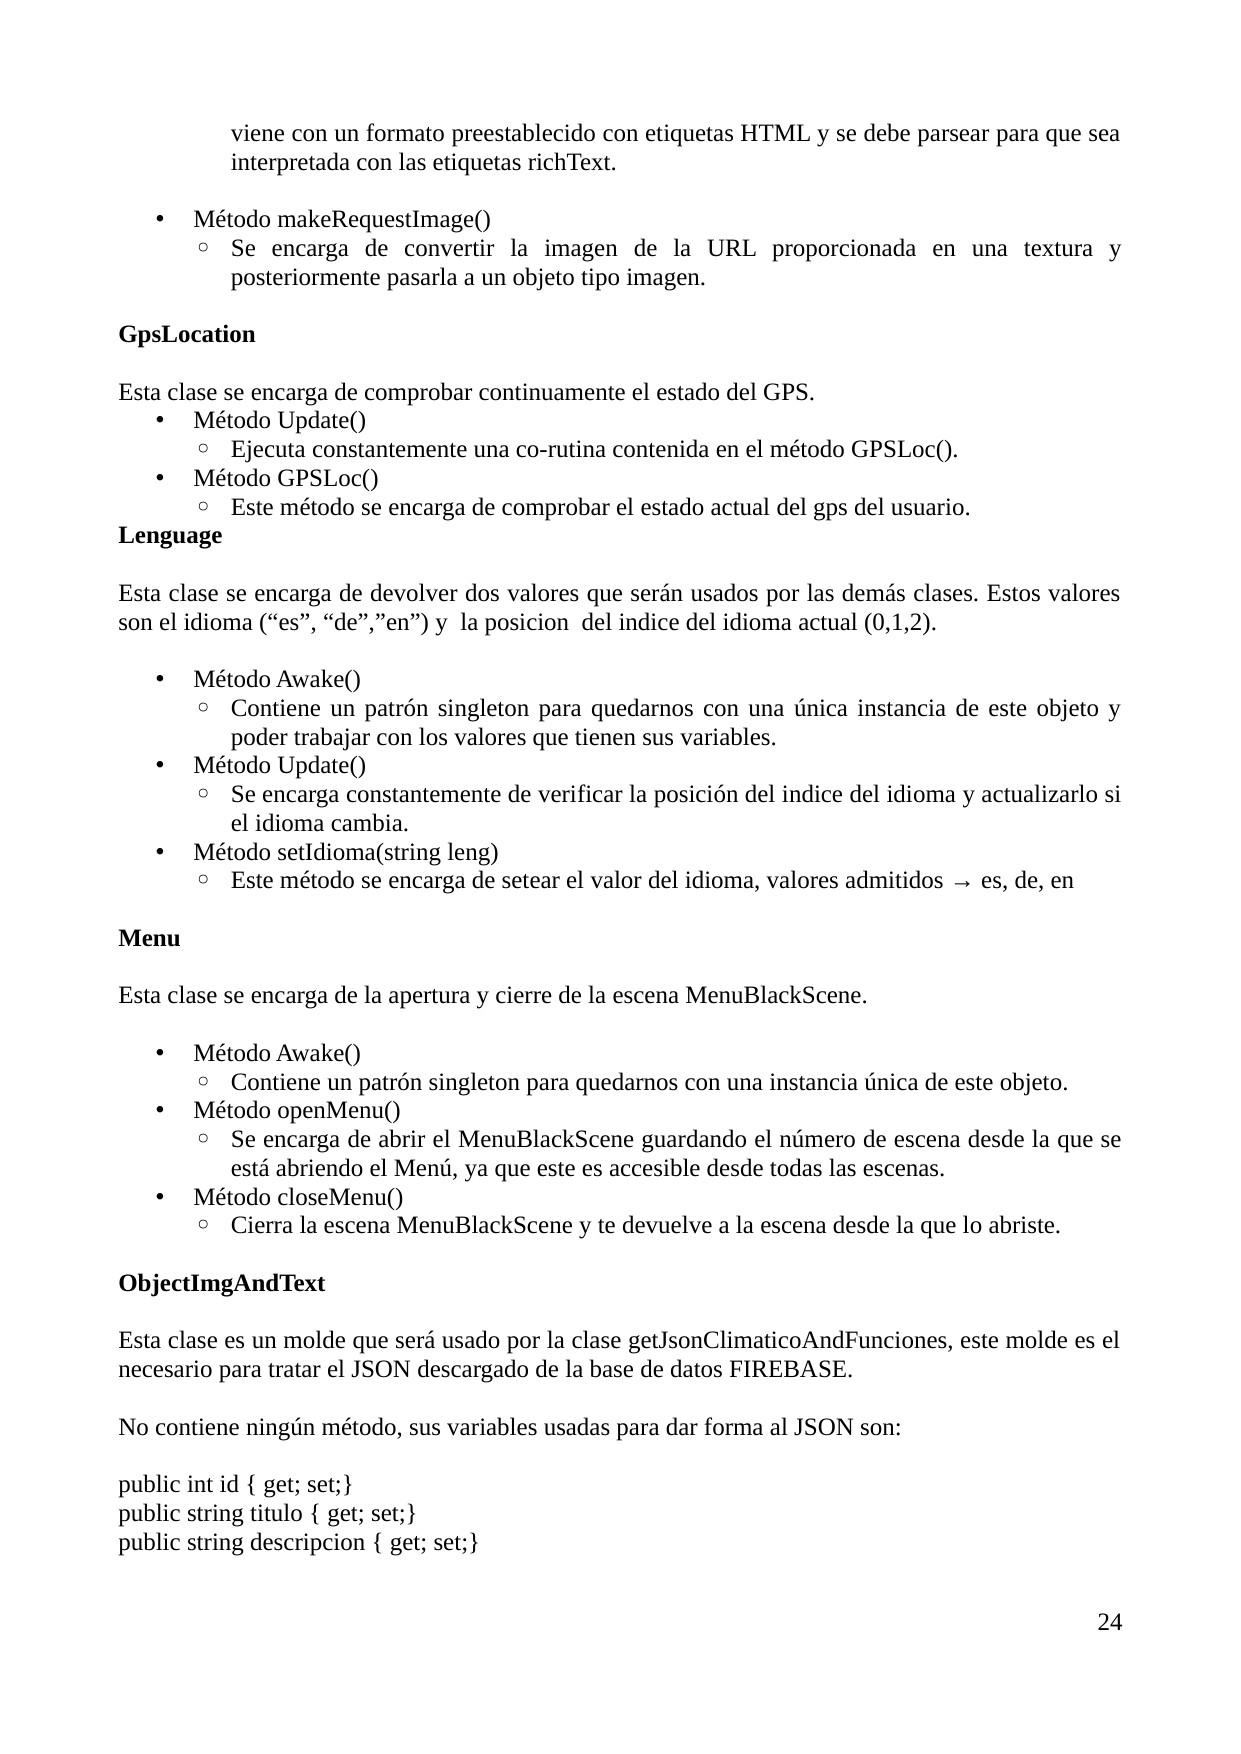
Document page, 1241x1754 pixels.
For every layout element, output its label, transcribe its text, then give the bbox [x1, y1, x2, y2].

list Contiene un patrón singleton para quedarnos con una única instancia de este objeto y poder trabajar con los valores que tienen sus variables. [193, 693, 1122, 751]
list Método GPSLoc() [156, 463, 1122, 492]
text public int id { get; set;} [118, 1469, 1122, 1498]
text ObjectImgAndText [118, 1268, 1122, 1297]
list Se encarga de abrir el MenuBlackScene guardando el número de escena desde la que se está abriendo el Menú, ya que este es accesible desde todas las escenas. [193, 1124, 1122, 1182]
list Método Update() [156, 406, 1122, 434]
list Cierra la escena MenuBlackScene y te devuelve a la escena desde la que lo abriste. [193, 1211, 1122, 1239]
list Método Awake() [156, 664, 1122, 693]
list Método Update() [156, 751, 1122, 779]
text Lenguage [118, 521, 1122, 549]
list Método closeMenu() [156, 1182, 1122, 1211]
list Método openMenu() [156, 1096, 1122, 1124]
list Ejecuta constantemente una co-rutina contenida en el método GPSLoc(). [193, 434, 1122, 463]
list Método setIdioma(string leng) [156, 837, 1122, 866]
list Método Awake() [156, 1038, 1122, 1067]
text Esta clase se encarga de la apertura y cierre de la escena MenuBlackScene. [118, 981, 1122, 1009]
list viene con un formato preestablecido con etiquetas HTML y se debe parsear para que sea interpretada con las etiquetas richText. [193, 118, 1122, 176]
list Método makeRequestImage() [156, 204, 1122, 233]
list Este método se encarga de comprobar el estado actual del gps del usuario. [193, 492, 1122, 521]
text Esta clase es un molde que será usado por la clase getJsonClimaticoAndFunciones, este molde es el necesario para tratar el JSON descargado de la base de datos FIREBASE. [118, 1326, 1122, 1383]
list Se encarga constantemente de verificar la posición del indice del idioma y actualizarlo si el idioma cambia. [193, 779, 1122, 837]
text public string descripcion { get; set;} [118, 1527, 1122, 1556]
list Este método se encarga de setear el valor del idioma, valores admitidos → es, de, en [193, 866, 1122, 894]
text public string titulo { get; set;} [118, 1498, 1122, 1527]
text No contiene ningún método, sus variables usadas para dar forma al JSON son: [118, 1412, 1122, 1441]
text Esta clase se encarga de devolver dos valores que serán usados por las demás clases. Estos valores son el idioma (“es”, “de”,”en”) y la posicion del indice del idioma actual (0,1,2). [118, 578, 1122, 636]
text Menu [118, 923, 1122, 952]
text GpsLocation [118, 319, 1122, 348]
text Esta clase se encarga de comprobar continuamente el estado del GPS. [118, 377, 1122, 406]
list Se encarga de convertir la imagen de la URL proporcionada en una textura y posteriormente pasarla a un objeto tipo imagen. [193, 233, 1122, 291]
list Contiene un patrón singleton para quedarnos con una instancia única de este objeto. [193, 1067, 1122, 1096]
